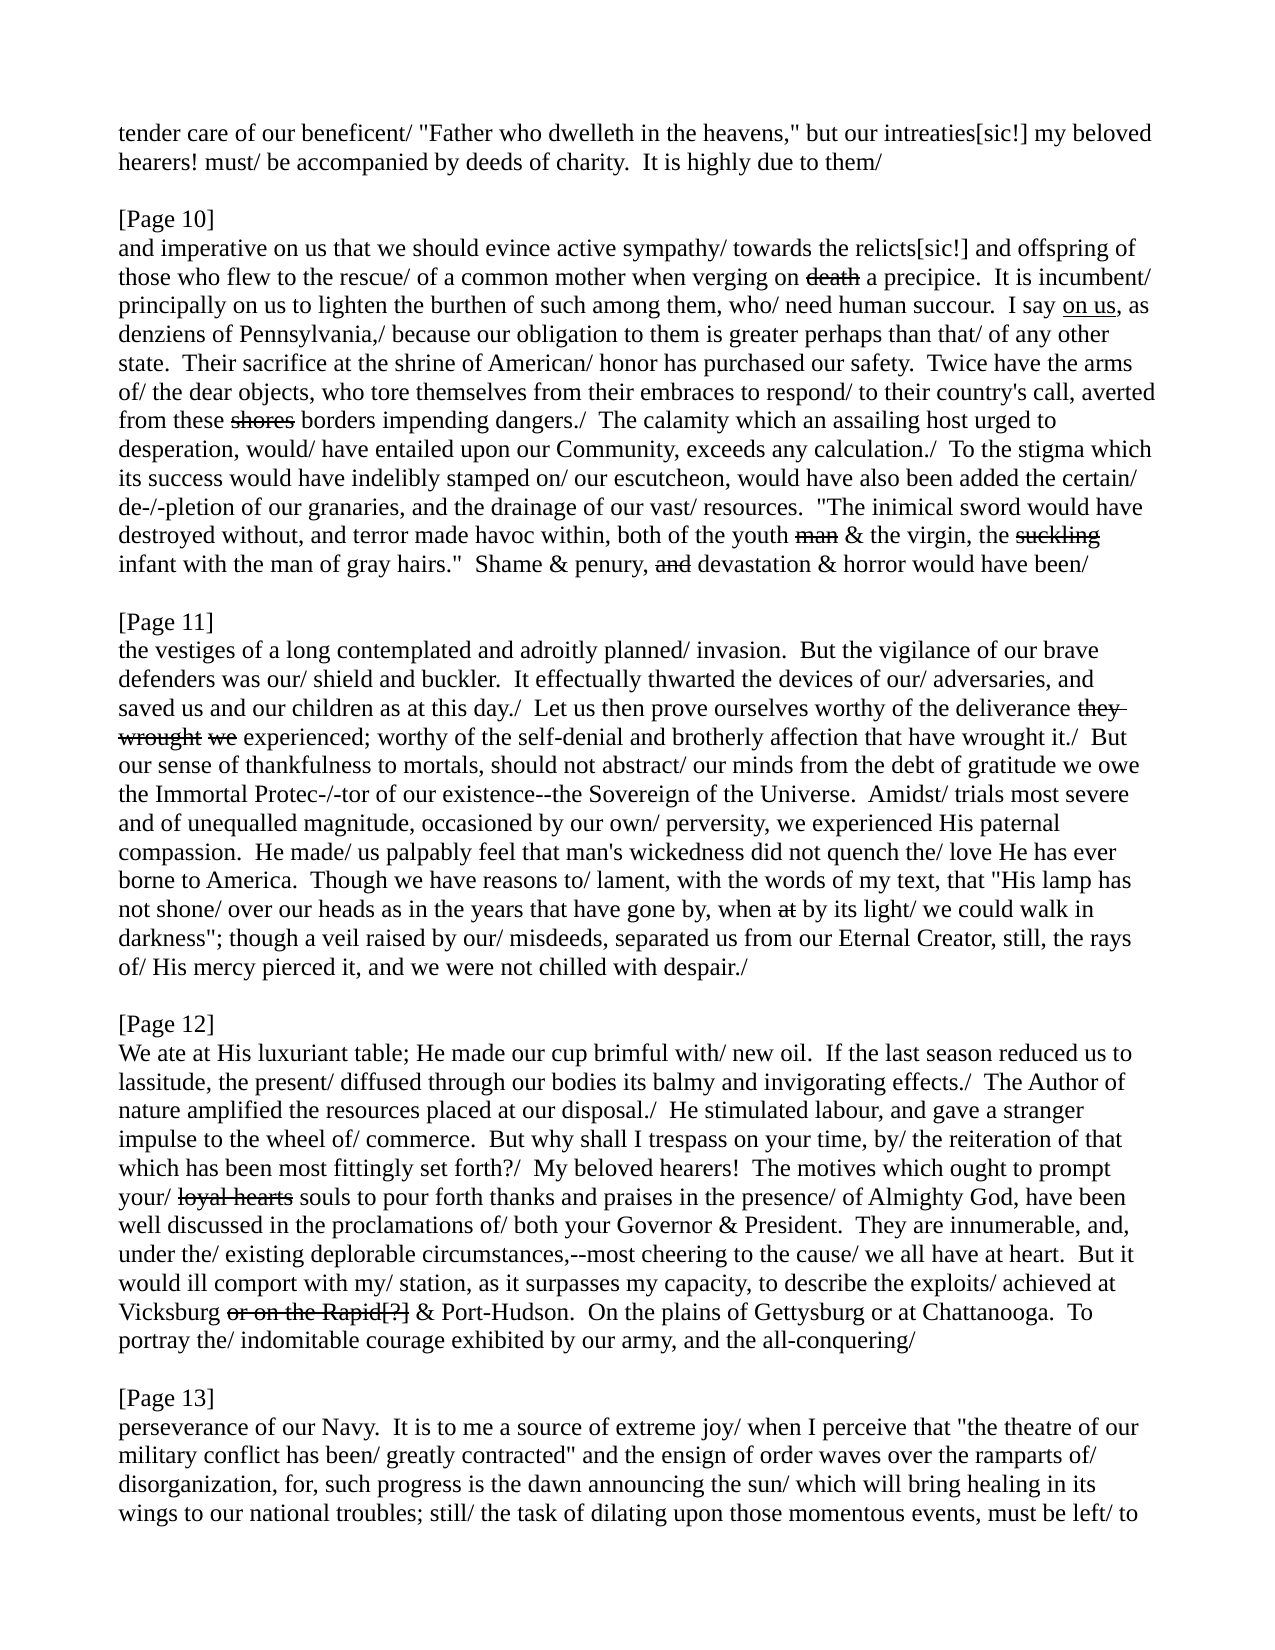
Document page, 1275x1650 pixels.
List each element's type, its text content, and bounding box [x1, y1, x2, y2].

text [Page 10] [118, 204, 1157, 233]
text [Page 12] [118, 1009, 1157, 1038]
text the vestiges of a long contemplated and adroitly planned/ invasion. But the vigilance of our brave defenders was our/ shield and buckler. It effectually thwarted the devices of our/ adversaries, and saved us and our children as at this day./ Let us then prove ourselves worthy of the deliverance they wrought we experienced; worthy of the self-denial and brotherly affection that have wrought it./ But our sense of thankfulness to mortals, should not abstract/ our minds from the debt of gratitude we owe the Immortal Protec-/-tor of our existence--the Sovereign of the Universe. Amidst/ trials most severe and of unequalled magnitude, occasioned by our own/ perversity, we experienced His paternal compassion. He made/ us palpably feel that man's wickedness did not quench the/ love He has ever borne to America. Though we have reasons to/ lament, with the words of my text, that "His lamp has not shone/ over our heads as in the years that have gone by, when at by its light/ we could walk in darkness"; though a veil raised by our/ misdeeds, separated us from our Eternal Creator, still, the rays of/ His mercy pierced it, and we were not chilled with despair./ [118, 636, 1157, 981]
text perseverance of our Navy. It is to me a source of extreme joy/ when I perceive that "the theatre of our military conflict has been/ greatly contracted" and the ensign of order waves over the ramparts of/ disorganization, for, such progress is the dawn announcing the sun/ which will bring healing in its wings to our national troubles; still/ the task of dilating upon those momentous events, must be left/ to [118, 1412, 1157, 1527]
text [Page 13] [118, 1383, 1157, 1412]
text We ate at His luxuriant table; He made our cup brimful with/ new oil. If the last season reduced us to lassitude, the present/ diffused through our bodies its balmy and invigorating effects./ The Author of nature amplified the resources placed at our disposal./ He stimulated labour, and gave a stranger impulse to the wheel of/ commerce. But why shall I trespass on your time, by/ the reiteration of that which has been most fittingly set forth?/ My beloved hearers! The motives which ought to prompt your/ loyal hearts souls to pour forth thanks and praises in the presence/ of Almighty God, have been well discussed in the proclamations of/ both your Governor & President. They are innumerable, and, under the/ existing deplorable circumstances,--most cheering to the cause/ we all have at heart. But it would ill comport with my/ station, as it surpasses my capacity, to describe the exploits/ achieved at Vicksburg or on the Rapid[?] & Port-Hudson. On the plains of Gettysburg or at Chattanooga. To portray the/ indomitable courage exhibited by our army, and the all-conquering/ [118, 1038, 1157, 1354]
text tender care of our beneficent/ "Father who dwelleth in the heavens," but our intreaties[sic!] my beloved hearers! must/ be accompanied by deeds of charity. It is highly due to them/ [118, 118, 1157, 176]
text [Page 11] [118, 607, 1157, 636]
text and imperative on us that we should evince active sympathy/ towards the relicts[sic!] and offspring of those who flew to the rescue/ of a common mother when verging on death a precipice. It is incumbent/ principally on us to lighten the burthen of such among them, who/ need human succour. I say on us, as denziens of Pennsylvania,/ because our obligation to them is greater perhaps than that/ of any other state. Their sacrifice at the shrine of American/ honor has purchased our safety. Twice have the arms of/ the dear objects, who tore themselves from their embraces to respond/ to their country's call, averted from these shores borders impending dangers./ The calamity which an assailing host urged to desperation, would/ have entailed upon our Community, exceeds any calculation./ To the stigma which its success would have indelibly stamped on/ our escutcheon, would have also been added the certain/ de-/-pletion of our granaries, and the drainage of our vast/ resources. "The inimical sword would have destroyed without, and terror made havoc within, both of the youth man & the virgin, the suckling infant with the man of gray hairs." Shame & penury, and devastation & horror would have been/ [118, 233, 1157, 578]
